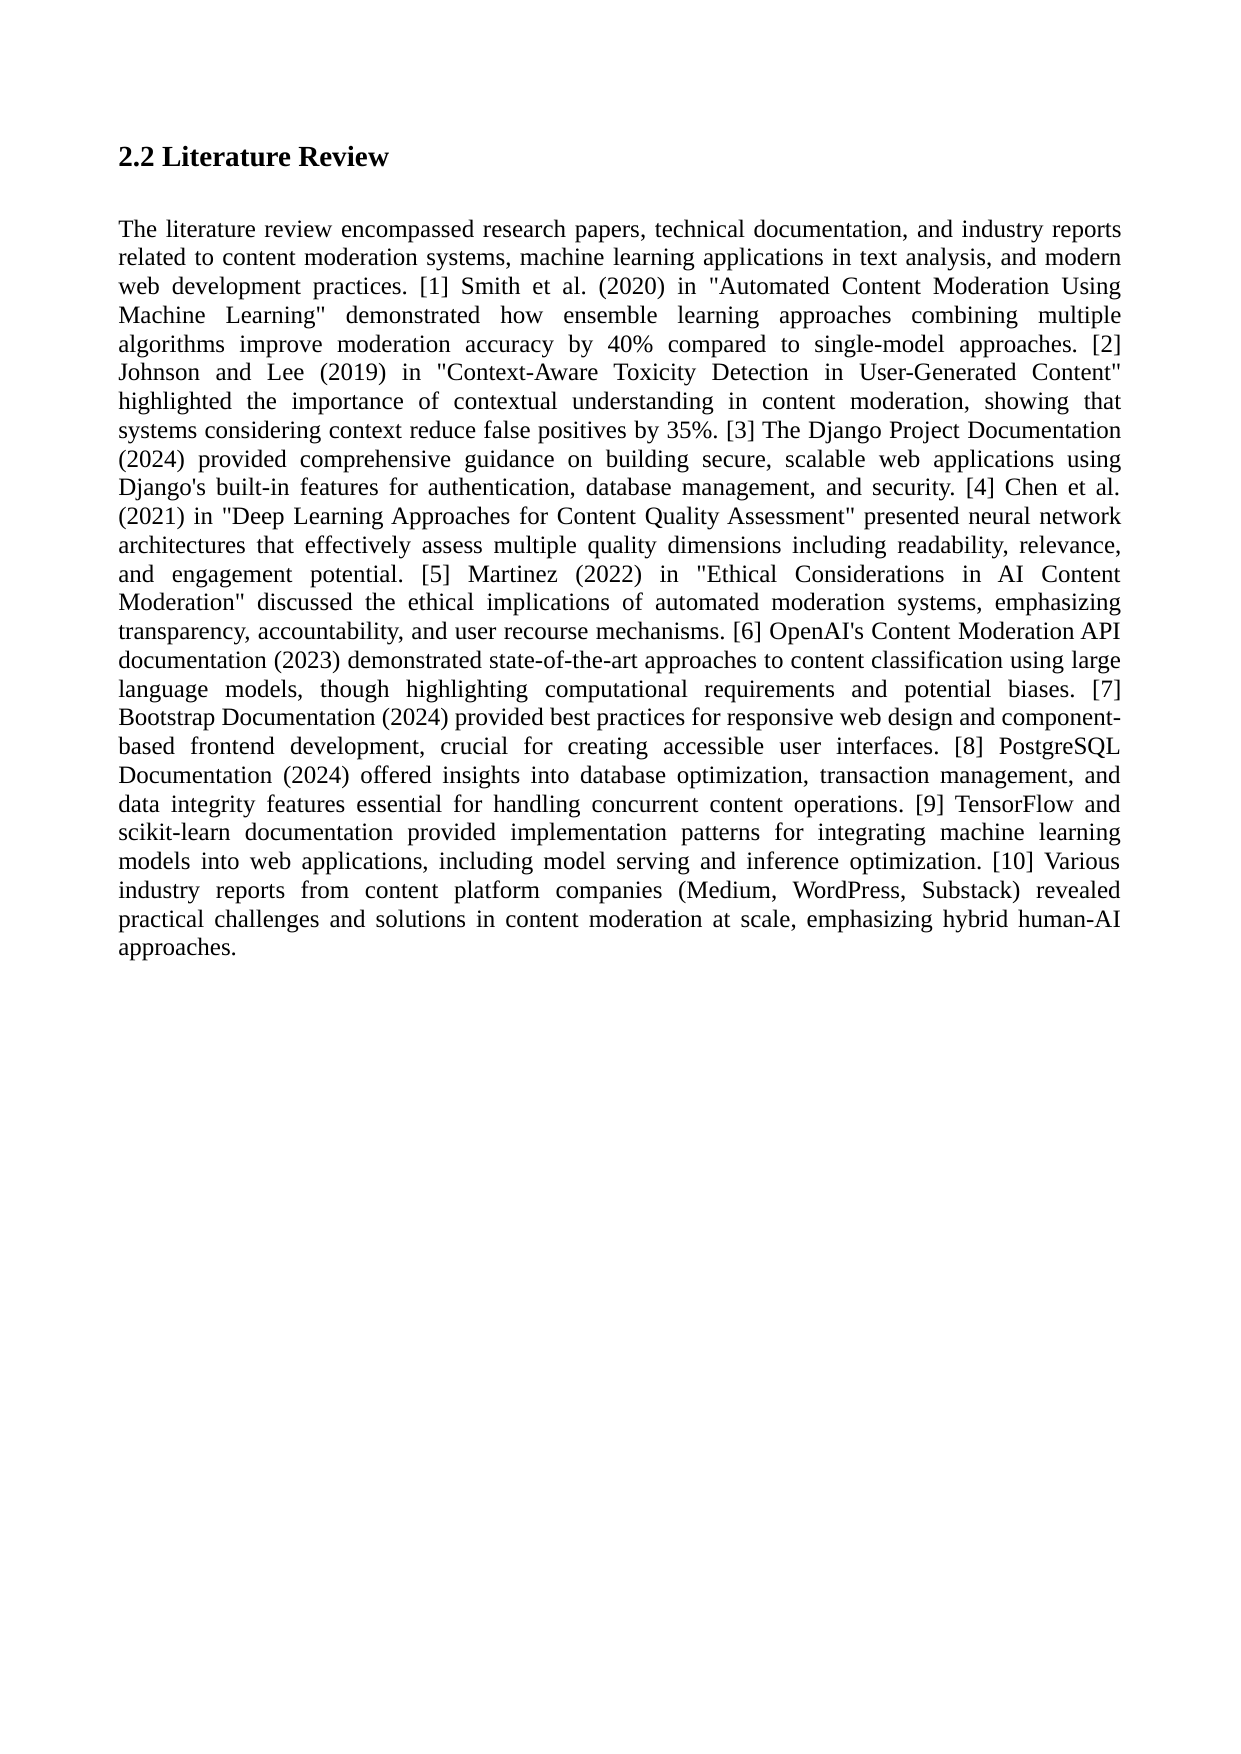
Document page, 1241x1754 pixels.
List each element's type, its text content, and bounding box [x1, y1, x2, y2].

subtitle 2.2 Literature Review [118, 139, 1122, 172]
text The literature review encompassed research papers, technical documentation, and industry reports related to content moderation systems, machine learning applications in text analysis, and modern web development practices. [1] Smith et al. (2020) in "Automated Content Moderation Using Machine Learning" demonstrated how ensemble learning approaches combining multiple algorithms improve moderation accuracy by 40% compared to single-model approaches. [2] Johnson and Lee (2019) in "Context-Aware Toxicity Detection in User-Generated Content" highlighted the importance of contextual understanding in content moderation, showing that systems considering context reduce false positives by 35%. [3] The Django Project Documentation (2024) provided comprehensive guidance on building secure, scalable web applications using Django's built-in features for authentication, database management, and security. [4] Chen et al. (2021) in "Deep Learning Approaches for Content Quality Assessment" presented neural network architectures that effectively assess multiple quality dimensions including readability, relevance, and engagement potential. [5] Martinez (2022) in "Ethical Considerations in AI Content Moderation" discussed the ethical implications of automated moderation systems, emphasizing transparency, accountability, and user recourse mechanisms. [6] OpenAI's Content Moderation API documentation (2023) demonstrated state-of-the-art approaches to content classification using large language models, though highlighting computational requirements and potential biases. [7] Bootstrap Documentation (2024) provided best practices for responsive web design and component-based frontend development, crucial for creating accessible user interfaces. [8] PostgreSQL Documentation (2024) offered insights into database optimization, transaction management, and data integrity features essential for handling concurrent content operations. [9] TensorFlow and scikit-learn documentation provided implementation patterns for integrating machine learning models into web applications, including model serving and inference optimization. [10] Various industry reports from content platform companies (Medium, WordPress, Substack) revealed practical challenges and solutions in content moderation at scale, emphasizing hybrid human-AI approaches. [118, 214, 1122, 961]
